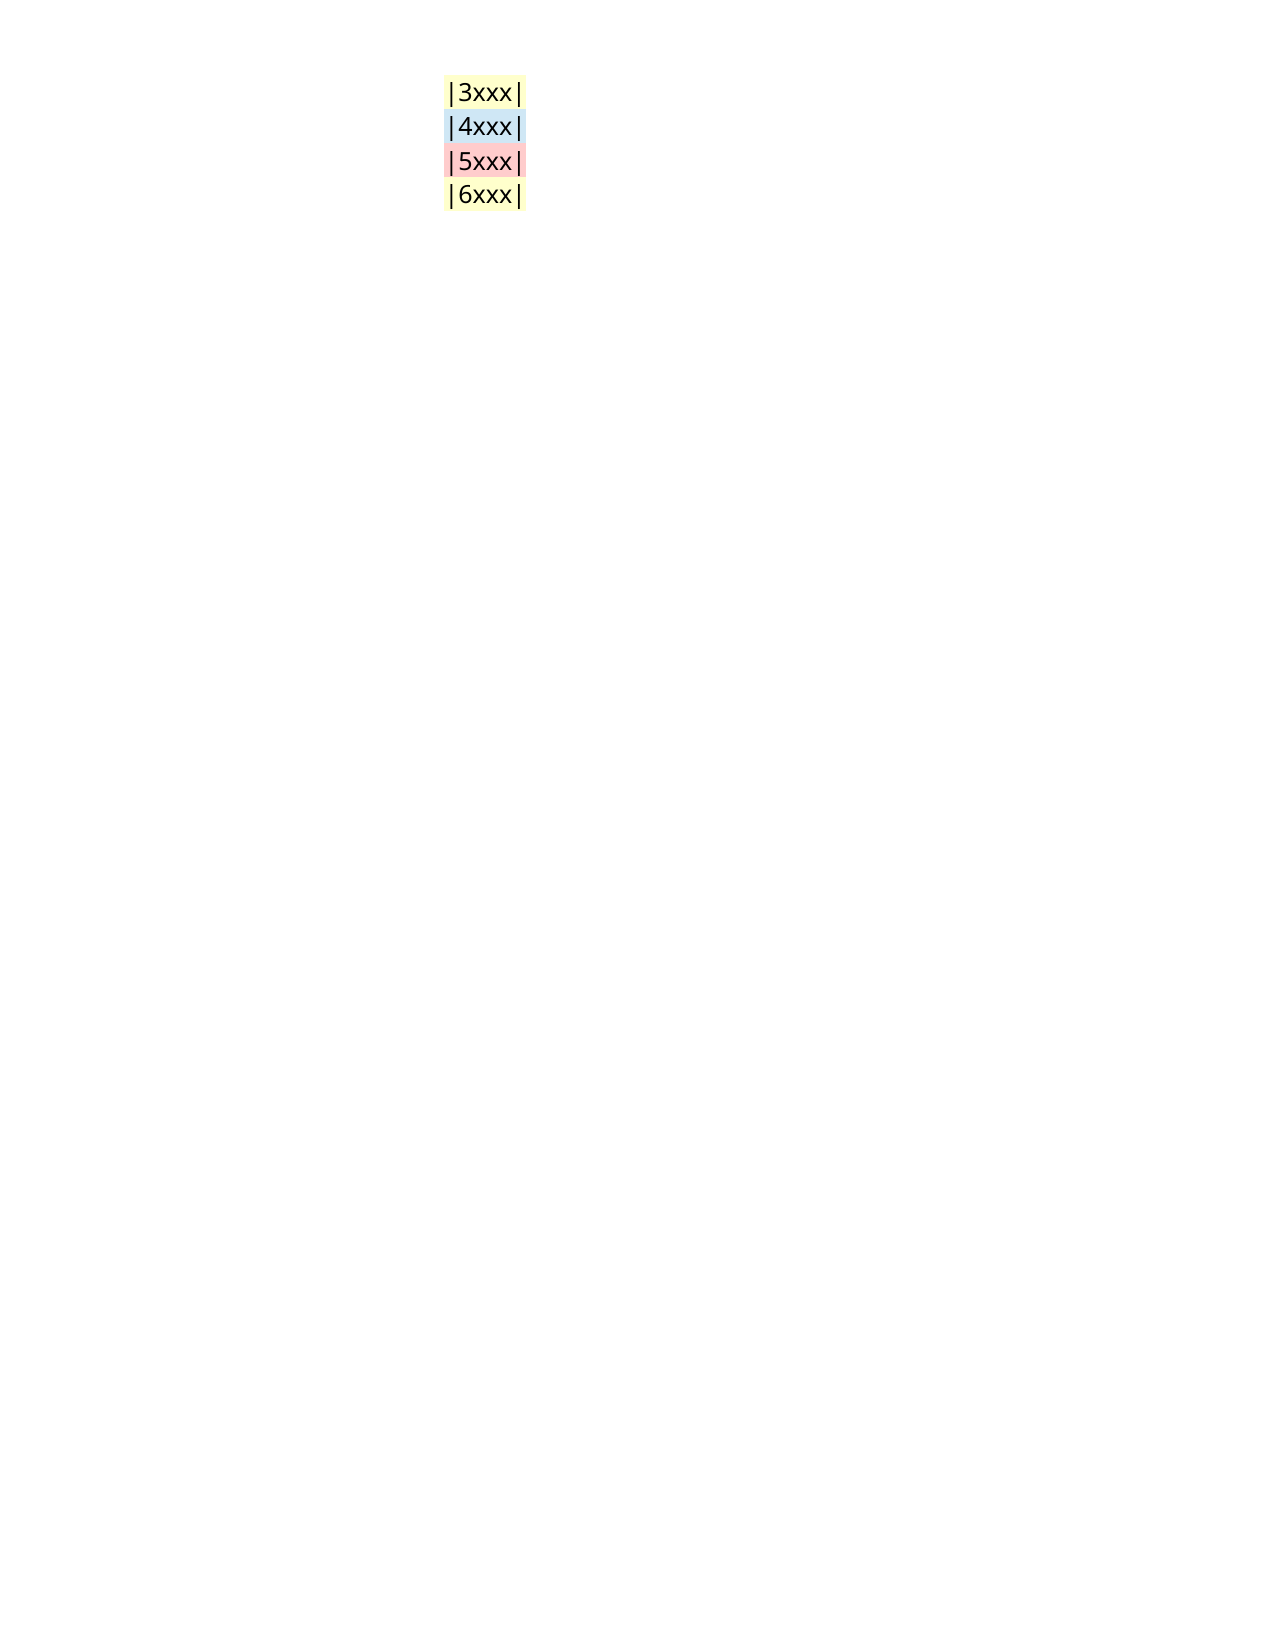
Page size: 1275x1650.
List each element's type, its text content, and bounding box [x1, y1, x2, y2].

text |5xxx| [75, 143, 1200, 177]
text |3xxx| [75, 75, 1200, 109]
text |6xxx| [75, 177, 1200, 211]
text |4xxx| [75, 109, 1200, 143]
